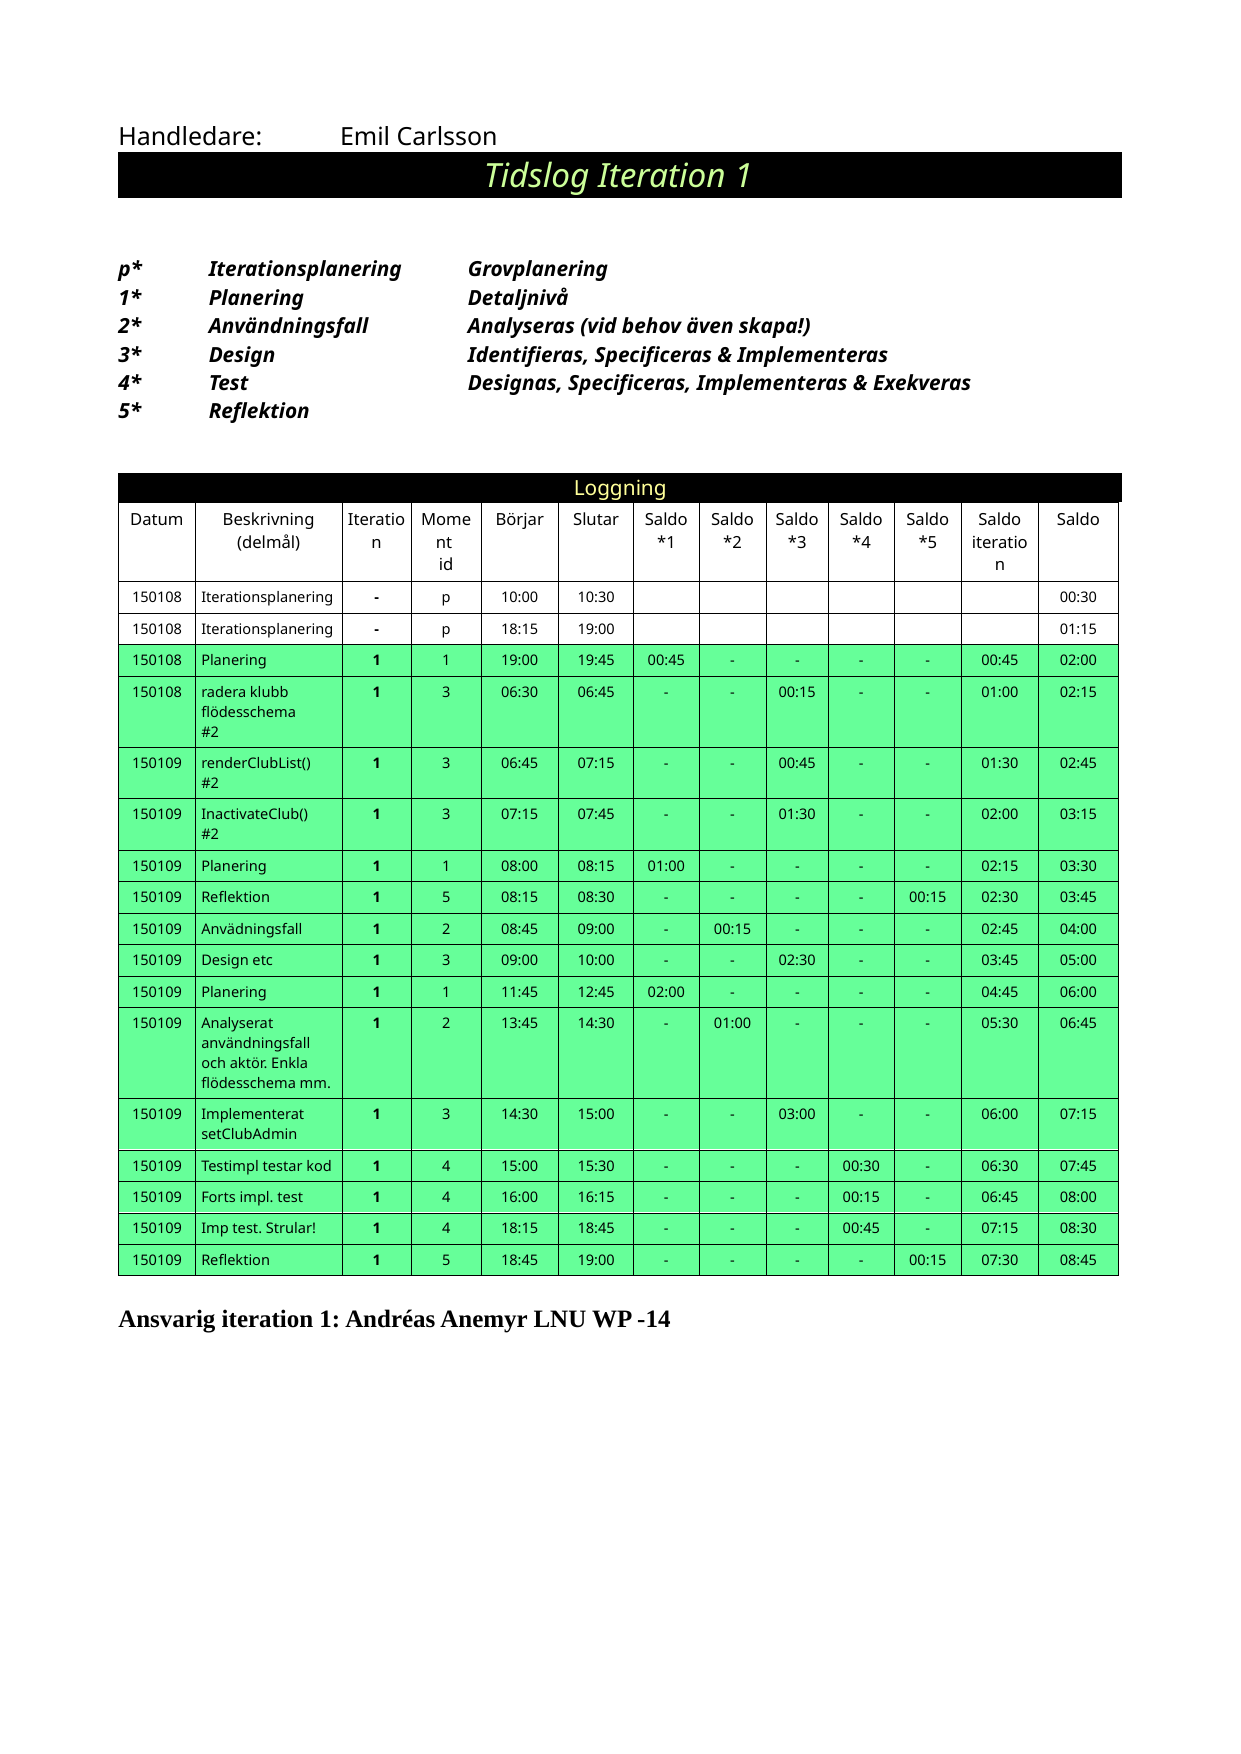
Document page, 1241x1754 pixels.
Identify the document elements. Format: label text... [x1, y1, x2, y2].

table_cell 18:15 [482, 614, 558, 644]
table_cell 1 [343, 1245, 411, 1275]
table_cell 150108 [119, 614, 195, 644]
table_cell 05:00 [1039, 945, 1118, 976]
table_cell 19:00 [482, 645, 558, 676]
table_cell 08:00 [482, 851, 558, 881]
table_cell 3 [412, 799, 481, 850]
table_header Saldo *5 [895, 503, 961, 581]
table_cell [829, 582, 894, 613]
table_cell - [700, 945, 766, 976]
table_cell - [700, 882, 766, 913]
table_cell 08:15 [482, 882, 558, 913]
table_cell 13:45 [482, 1008, 558, 1098]
table_cell 19:00 [559, 1245, 633, 1275]
table_cell - [634, 1099, 699, 1149]
table_cell - [634, 1008, 699, 1098]
table_cell - [634, 799, 699, 850]
table_cell Iterationsplanering [196, 614, 342, 644]
table_cell - [634, 1214, 699, 1244]
table_cell 15:00 [559, 1099, 633, 1149]
table_cell - [895, 645, 961, 676]
table_cell 02:45 [1039, 748, 1118, 798]
text 4* Test Designas, Specificeras, Implementeras & Exekveras [118, 368, 1122, 397]
table_cell 2 [412, 1008, 481, 1098]
table_header Saldo [1039, 503, 1118, 581]
table_cell [700, 582, 766, 613]
table_cell 1 [343, 1151, 411, 1181]
table_cell 06:45 [962, 1182, 1038, 1212]
table_cell 1 [343, 1182, 411, 1212]
table_cell 02:30 [767, 945, 828, 976]
table_cell 08:30 [1039, 1214, 1118, 1244]
table_cell - [829, 945, 894, 976]
table_cell 06:30 [962, 1151, 1038, 1181]
table_cell 3 [412, 945, 481, 976]
table_cell 08:00 [1039, 1182, 1118, 1212]
table_cell 00:15 [895, 882, 961, 913]
text Tidslog Iteration 1 [118, 152, 1122, 198]
table_cell - [700, 1245, 766, 1275]
table_cell 06:00 [1039, 977, 1118, 1007]
table_cell 16:15 [559, 1182, 633, 1212]
table_cell 150108 [119, 645, 195, 676]
table_cell 14:30 [482, 1099, 558, 1149]
table_cell 1 [343, 977, 411, 1007]
table_cell - [829, 851, 894, 881]
table_cell - [634, 1245, 699, 1275]
table_cell 07:15 [559, 748, 633, 798]
table_cell Reflektion [196, 882, 342, 913]
table_cell 150108 [119, 677, 195, 747]
table_cell [767, 582, 828, 613]
table_cell 14:30 [559, 1008, 633, 1098]
table_cell 06:45 [1039, 1008, 1118, 1098]
table_cell 10:00 [559, 945, 633, 976]
table_cell 02:00 [962, 799, 1038, 850]
table_cell p [412, 614, 481, 644]
table_cell 18:15 [482, 1214, 558, 1244]
table_cell Design etc [196, 945, 342, 976]
table_cell - [767, 1245, 828, 1275]
table_cell - [767, 977, 828, 1007]
table_cell [767, 614, 828, 644]
table_cell - [767, 1151, 828, 1181]
table_cell - [895, 851, 961, 881]
table_cell 15:00 [482, 1151, 558, 1181]
table_cell 02:00 [1039, 645, 1118, 676]
table_cell 01:30 [962, 748, 1038, 798]
table_cell Analyserat användningsfall och aktör. Enkla flödesschema mm. [196, 1008, 342, 1098]
table_cell 00:45 [962, 645, 1038, 676]
table_cell - [700, 645, 766, 676]
table_cell 3 [412, 748, 481, 798]
table_cell 01:30 [767, 799, 828, 850]
table_cell Iterationsplanering [196, 582, 342, 613]
table_cell 00:15 [895, 1245, 961, 1275]
table_cell Anvädningsfall [196, 914, 342, 944]
table_cell 3 [412, 1099, 481, 1149]
table_cell - [829, 799, 894, 850]
table_cell - [895, 1151, 961, 1181]
table_cell - [895, 1214, 961, 1244]
table_cell 10:30 [559, 582, 633, 613]
table_cell [895, 582, 961, 613]
table_cell 08:45 [1039, 1245, 1118, 1275]
table_cell 07:45 [1039, 1151, 1118, 1181]
table_cell 4 [412, 1182, 481, 1212]
table_header Datum [119, 503, 195, 581]
table_cell - [767, 851, 828, 881]
table_cell Reflektion [196, 1245, 342, 1275]
table_cell 150108 [119, 582, 195, 613]
table_cell 19:45 [559, 645, 633, 676]
table_cell - [343, 582, 411, 613]
text Ansvarig iteration 1: Andréas Anemyr LNU WP -14 [118, 1304, 1122, 1333]
table_cell - [829, 748, 894, 798]
table_header Saldo *3 [767, 503, 828, 581]
table_cell 1 [343, 748, 411, 798]
table_header Saldo *4 [829, 503, 894, 581]
table_header Beskrivning (delmål) [196, 503, 342, 581]
table_cell 08:30 [559, 882, 633, 913]
table_cell 03:00 [767, 1099, 828, 1149]
table_cell [962, 582, 1038, 613]
table_cell 02:15 [962, 851, 1038, 881]
table_cell 00:45 [767, 748, 828, 798]
table_cell 02:15 [1039, 677, 1118, 747]
table_header Saldo iteration [962, 503, 1038, 581]
table_cell Testimpl testar kod [196, 1151, 342, 1181]
table_cell - [895, 677, 961, 747]
table_cell - [829, 914, 894, 944]
table_cell - [895, 1099, 961, 1149]
table_cell 03:45 [1039, 882, 1118, 913]
table_header Iteration [343, 503, 411, 581]
table_cell 1 [412, 977, 481, 1007]
table_cell 2 [412, 914, 481, 944]
table_cell 02:45 [962, 914, 1038, 944]
table_cell 08:45 [482, 914, 558, 944]
table_cell 02:30 [962, 882, 1038, 913]
table_header Saldo *2 [700, 503, 766, 581]
table_cell 3 [412, 677, 481, 747]
table_cell - [767, 882, 828, 913]
table_cell 06:30 [482, 677, 558, 747]
table_cell - [634, 1182, 699, 1212]
text Handledare: Emil Carlsson [118, 118, 1122, 152]
table_cell 09:00 [482, 945, 558, 976]
table_cell - [700, 1214, 766, 1244]
table_cell [700, 614, 766, 644]
text Loggning [118, 473, 1122, 502]
table_cell 5 [412, 882, 481, 913]
table_cell - [895, 748, 961, 798]
table_cell 150109 [119, 1214, 195, 1244]
table_cell - [895, 1008, 961, 1098]
table_cell - [895, 1182, 961, 1212]
table_cell [895, 614, 961, 644]
table_cell - [634, 677, 699, 747]
table_cell 1 [343, 645, 411, 676]
table_cell InactivateClub() #2 [196, 799, 342, 850]
table_cell 150109 [119, 748, 195, 798]
table_cell 00:30 [1039, 582, 1118, 613]
table_cell 00:15 [700, 914, 766, 944]
table_cell 18:45 [559, 1214, 633, 1244]
table_cell 19:00 [559, 614, 633, 644]
table_cell 07:15 [962, 1214, 1038, 1244]
table_cell - [829, 882, 894, 913]
table_cell 1 [343, 1099, 411, 1149]
table_cell 4 [412, 1214, 481, 1244]
table_cell 150109 [119, 882, 195, 913]
table_cell 150109 [119, 1182, 195, 1212]
table_cell - [700, 677, 766, 747]
table_cell 07:30 [962, 1245, 1038, 1275]
table_cell - [634, 945, 699, 976]
table_cell - [767, 914, 828, 944]
table_cell - [895, 977, 961, 1007]
table_cell 150109 [119, 945, 195, 976]
table_cell Implementerat setClubAdmin [196, 1099, 342, 1149]
table_cell 10:00 [482, 582, 558, 613]
text 3* Design Identifieras, Specificeras & Implementeras [118, 340, 1122, 368]
table_cell 00:45 [829, 1214, 894, 1244]
table_cell - [829, 977, 894, 1007]
table_cell - [829, 1099, 894, 1149]
text 1* Planering Detaljnivå [118, 283, 1122, 311]
table_cell - [767, 1182, 828, 1212]
table_cell [962, 614, 1038, 644]
table_cell 1 [343, 1008, 411, 1098]
table_cell 06:00 [962, 1099, 1038, 1149]
table_cell 1 [412, 645, 481, 676]
table_cell 150109 [119, 1099, 195, 1149]
text 5* Reflektion [118, 397, 1122, 425]
table_cell 15:30 [559, 1151, 633, 1181]
table_header Slutar [559, 503, 633, 581]
table_cell Planering [196, 645, 342, 676]
table_cell 1 [343, 1214, 411, 1244]
table_cell 00:30 [829, 1151, 894, 1181]
table_cell - [829, 1245, 894, 1275]
table_cell 01:00 [700, 1008, 766, 1098]
table_cell 06:45 [482, 748, 558, 798]
table_cell 00:15 [767, 677, 828, 747]
table_cell Imp test. Strular! [196, 1214, 342, 1244]
table_cell [829, 614, 894, 644]
table_cell 1 [343, 677, 411, 747]
table_cell 02:00 [634, 977, 699, 1007]
table_cell - [634, 882, 699, 913]
table_cell - [895, 945, 961, 976]
table_cell - [634, 914, 699, 944]
table_cell 150109 [119, 1245, 195, 1275]
table_cell 150109 [119, 851, 195, 881]
table_cell 5 [412, 1245, 481, 1275]
table_cell - [634, 1151, 699, 1181]
table_cell - [700, 1182, 766, 1212]
table_cell [634, 614, 699, 644]
table_cell 150109 [119, 977, 195, 1007]
table_cell 08:15 [559, 851, 633, 881]
table_cell - [343, 614, 411, 644]
table_cell 00:45 [634, 645, 699, 676]
table_cell 11:45 [482, 977, 558, 1007]
table_cell 07:15 [1039, 1099, 1118, 1149]
table_cell Planering [196, 977, 342, 1007]
table_cell 150109 [119, 1151, 195, 1181]
table_cell 05:30 [962, 1008, 1038, 1098]
table_cell 04:45 [962, 977, 1038, 1007]
table_cell - [895, 799, 961, 850]
table_cell 00:15 [829, 1182, 894, 1212]
table_cell 04:00 [1039, 914, 1118, 944]
table_cell 01:15 [1039, 614, 1118, 644]
table_cell 06:45 [559, 677, 633, 747]
table_cell - [700, 851, 766, 881]
table_cell - [767, 645, 828, 676]
table_cell 01:00 [962, 677, 1038, 747]
table_cell - [700, 1099, 766, 1149]
table_cell 150109 [119, 1008, 195, 1098]
table_cell 16:00 [482, 1182, 558, 1212]
table_cell 18:45 [482, 1245, 558, 1275]
table_cell - [767, 1214, 828, 1244]
table_cell 1 [412, 851, 481, 881]
table_cell - [700, 799, 766, 850]
table_cell radera klubb flödesschema #2 [196, 677, 342, 747]
table_cell - [829, 677, 894, 747]
table_cell - [700, 977, 766, 1007]
table_cell [634, 582, 699, 613]
table_cell Planering [196, 851, 342, 881]
table_cell renderClubList() #2 [196, 748, 342, 798]
table_cell - [829, 645, 894, 676]
table_cell - [700, 1151, 766, 1181]
table_cell 1 [343, 799, 411, 850]
table_cell 150109 [119, 799, 195, 850]
table_cell 12:45 [559, 977, 633, 1007]
table_cell - [634, 748, 699, 798]
table_cell 150109 [119, 914, 195, 944]
table_cell 07:15 [482, 799, 558, 850]
table_cell 1 [343, 851, 411, 881]
table_cell - [829, 1008, 894, 1098]
table_header Börjar [482, 503, 558, 581]
table_cell - [767, 1008, 828, 1098]
table_cell p [412, 582, 481, 613]
table_cell 03:30 [1039, 851, 1118, 881]
table_cell - [700, 748, 766, 798]
table_cell 09:00 [559, 914, 633, 944]
table_cell 01:00 [634, 851, 699, 881]
table_cell 03:15 [1039, 799, 1118, 850]
table_cell Forts impl. test [196, 1182, 342, 1212]
text p* Iterationsplanering Grovplanering [118, 254, 1122, 283]
table_cell 1 [343, 882, 411, 913]
table_cell 1 [343, 945, 411, 976]
table_cell - [895, 914, 961, 944]
table_cell 1 [343, 914, 411, 944]
table_cell 07:45 [559, 799, 633, 850]
table_cell 03:45 [962, 945, 1038, 976]
table_cell 4 [412, 1151, 481, 1181]
table_header Moment id [412, 503, 481, 581]
text 2* Användningsfall Analyseras (vid behov även skapa!) [118, 311, 1122, 340]
table_header Saldo *1 [634, 503, 699, 581]
